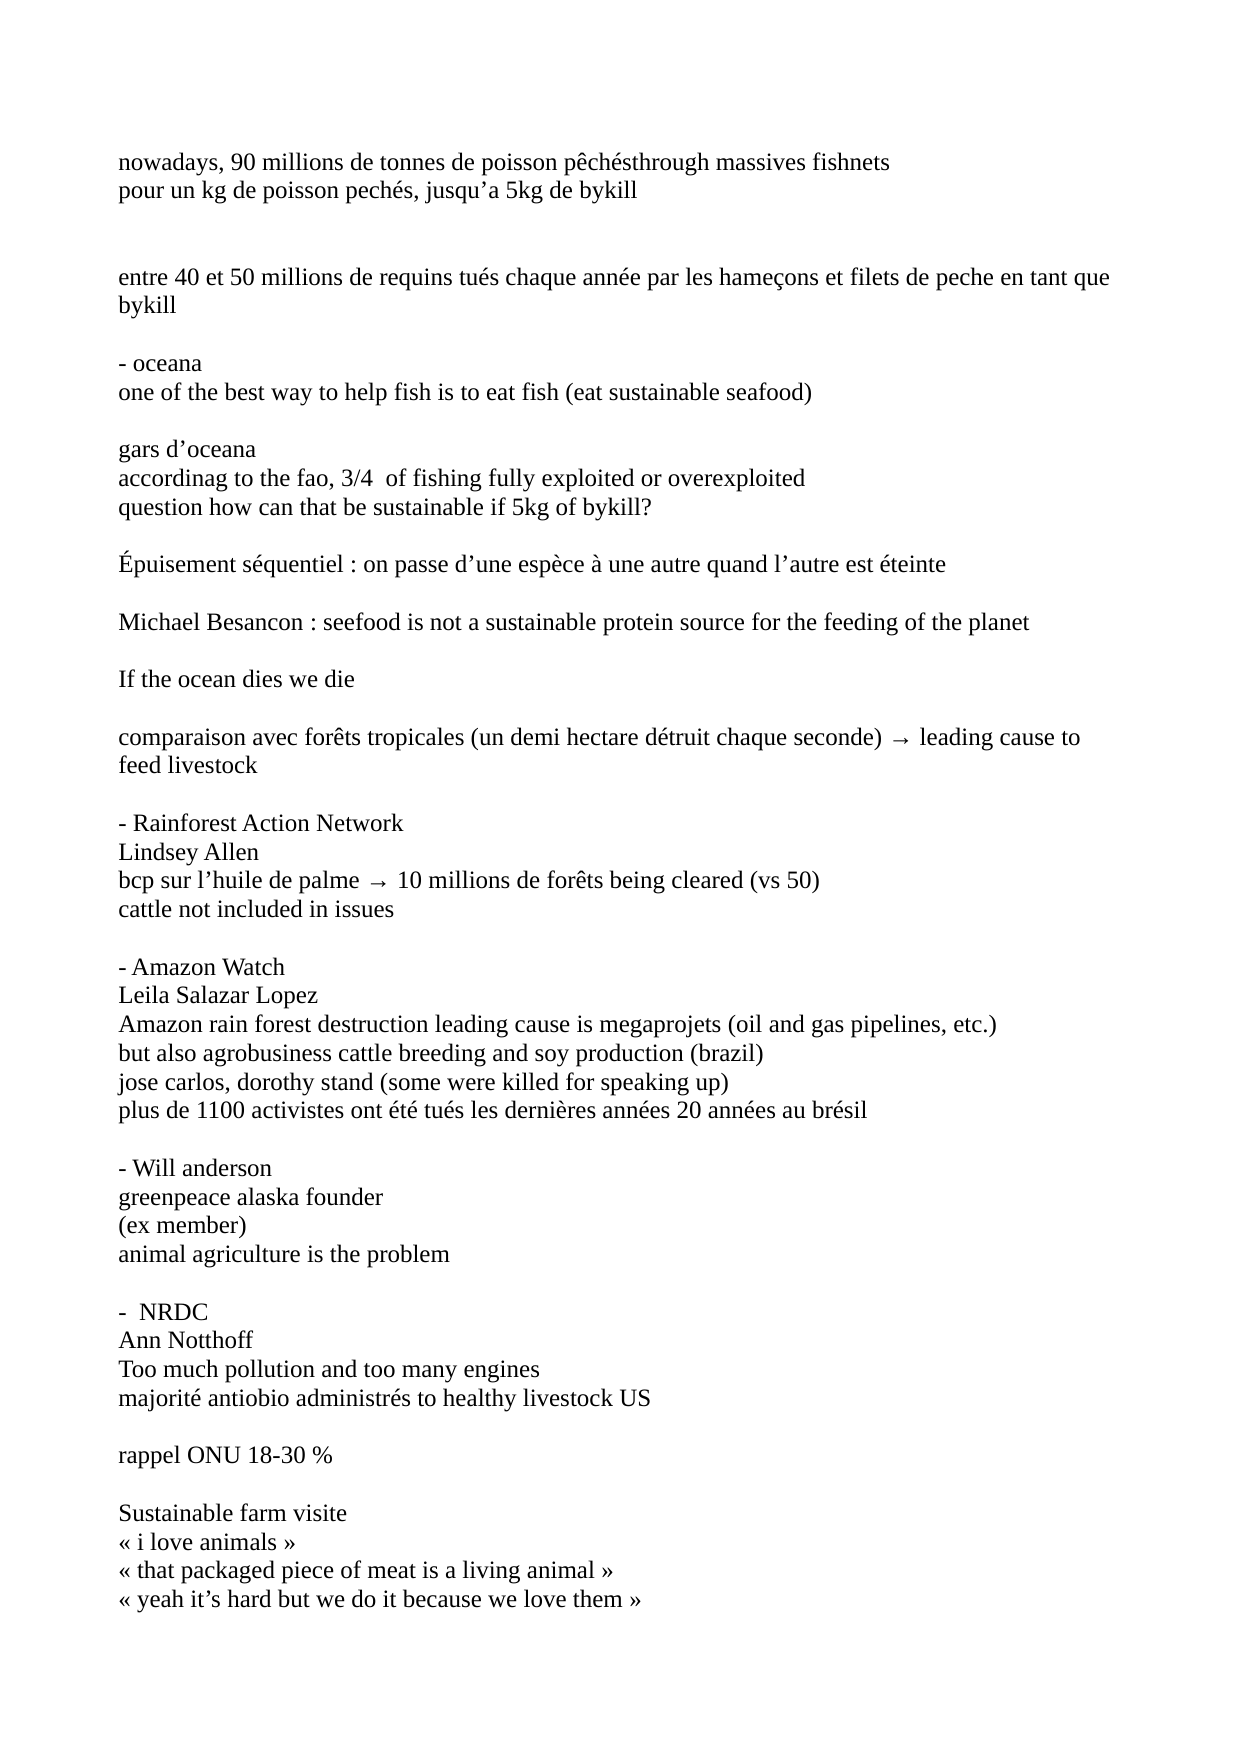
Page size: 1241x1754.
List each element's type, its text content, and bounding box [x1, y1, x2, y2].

text - Rainforest Action Network [118, 808, 1122, 837]
text pour un kg de poisson pechés, jusqu’a 5kg de bykill [118, 176, 1122, 204]
text Michael Besancon : seefood is not a sustainable protein source for the feeding of the planet [118, 607, 1122, 636]
text Lindsey Allen [118, 837, 1122, 866]
text « i love animals » [118, 1527, 1122, 1556]
text « yeah it’s hard but we do it because we love them » [118, 1584, 1122, 1613]
text « that packaged piece of meat is a living animal » [118, 1556, 1122, 1584]
text majorité antiobio administrés to healthy livestock US [118, 1383, 1122, 1412]
text - Amazon Watch [118, 952, 1122, 981]
text - NRDC [118, 1297, 1122, 1326]
text Sustainable farm visite [118, 1498, 1122, 1527]
text (ex member) [118, 1211, 1122, 1239]
text bcp sur l’huile de palme → 10 millions de forêts being cleared (vs 50) [118, 866, 1122, 894]
text question how can that be sustainable if 5kg of bykill? [118, 492, 1122, 521]
text Amazon rain forest destruction leading cause is megaprojets (oil and gas pipelines, etc.) [118, 1009, 1122, 1038]
text one of the best way to help fish is to eat fish (eat sustainable seafood) [118, 377, 1122, 406]
text Leila Salazar Lopez [118, 981, 1122, 1009]
text accordinag to the fao, 3/4 of fishing fully exploited or overexploited [118, 463, 1122, 492]
text cattle not included in issues [118, 894, 1122, 923]
text comparaison avec forêts tropicales (un demi hectare détruit chaque seconde) → leading cause to feed livestock [118, 722, 1122, 779]
text plus de 1100 activistes ont été tués les dernières années 20 années au brésil [118, 1096, 1122, 1124]
text but also agrobusiness cattle breeding and soy production (brazil) [118, 1038, 1122, 1067]
text animal agriculture is the problem [118, 1239, 1122, 1268]
text - Will anderson [118, 1153, 1122, 1182]
text greenpeace alaska founder [118, 1182, 1122, 1211]
text gars d’oceana [118, 434, 1122, 463]
text nowadays, 90 millions de tonnes de poisson pêchésthrough massives fishnets [118, 147, 1122, 176]
text Épuisement séquentiel : on passe d’une espèce à une autre quand l’autre est éteinte [118, 549, 1122, 578]
text - oceana [118, 348, 1122, 377]
text rappel ONU 18-30 % [118, 1441, 1122, 1469]
text If the ocean dies we die [118, 664, 1122, 693]
text Too much pollution and too many engines [118, 1354, 1122, 1383]
text Ann Notthoff [118, 1326, 1122, 1354]
text jose carlos, dorothy stand (some were killed for speaking up) [118, 1067, 1122, 1096]
text entre 40 et 50 millions de requins tués chaque année par les hameçons et filets de peche en tant que bykill [118, 262, 1122, 319]
